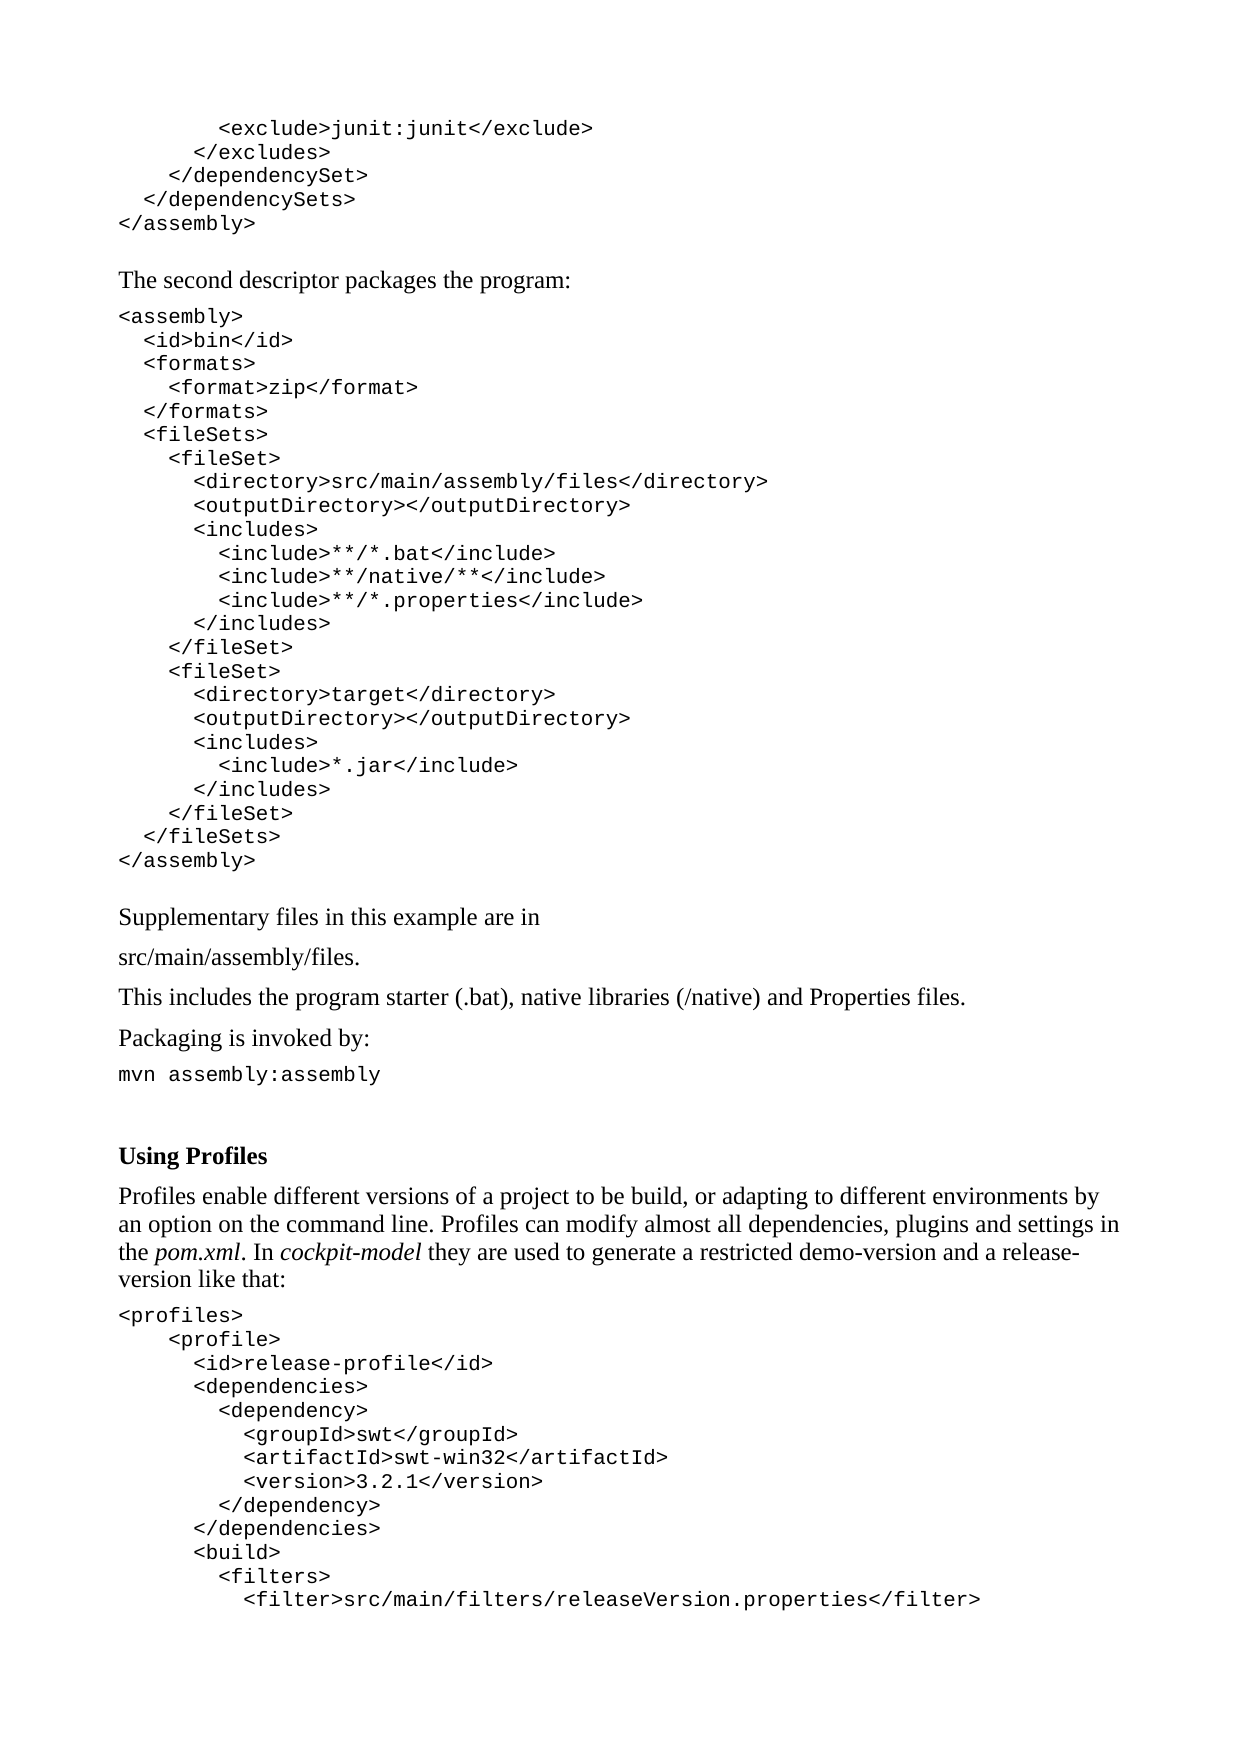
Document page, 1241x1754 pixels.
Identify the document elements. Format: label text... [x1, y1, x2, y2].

text </excludes> [118, 142, 1122, 165]
text <outputDirectory></outputDirectory> [118, 495, 1122, 519]
text <includes> [118, 519, 1122, 542]
text The second descriptor packages the program: [118, 266, 1122, 293]
text </fileSet> [118, 637, 1122, 661]
text </includes> [118, 779, 1122, 803]
text <formats> [118, 353, 1122, 377]
text <id>release-profile</id> [118, 1353, 1122, 1376]
text src/main/assembly/files. [118, 943, 1122, 971]
subtitle Using Profiles [118, 1142, 1122, 1170]
text <fileSets> [118, 424, 1122, 448]
text <artifactId>swt-win32</artifactId> [118, 1447, 1122, 1471]
text </fileSets> [118, 826, 1122, 850]
text <version>3.2.1</version> [118, 1471, 1122, 1495]
text <include>**/*.properties</include> [118, 590, 1122, 613]
text <format>zip</format> [118, 377, 1122, 401]
text <id>bin</id> [118, 330, 1122, 353]
text </fileSet> [118, 803, 1122, 826]
text <exclude>junit:junit</exclude> [118, 118, 1122, 142]
text mvn assembly:assembly [118, 1064, 1122, 1087]
text <include>*.jar</include> [118, 755, 1122, 779]
text <groupId>swt</groupId> [118, 1424, 1122, 1447]
text <directory>target</directory> [118, 684, 1122, 708]
text </assembly> [118, 213, 1122, 236]
text </assembly> [118, 850, 1122, 873]
text <includes> [118, 732, 1122, 755]
text <directory>src/main/assembly/files</directory> [118, 472, 1122, 495]
text </dependencies> [118, 1518, 1122, 1542]
text Packaging is invoked by: [118, 1024, 1122, 1051]
text <filters> [118, 1566, 1122, 1589]
text Supplementary files in this example are in [118, 903, 1122, 931]
text <profiles> [118, 1306, 1122, 1329]
text <include>**/native/**</include> [118, 566, 1122, 590]
text </includes> [118, 613, 1122, 637]
text <build> [118, 1542, 1122, 1566]
text </dependencySet> [118, 165, 1122, 189]
text <assembly> [118, 306, 1122, 330]
text <filter>src/main/filters/releaseVersion.properties</filter> [118, 1589, 1122, 1613]
text <dependencies> [118, 1376, 1122, 1400]
text <fileSet> [118, 661, 1122, 684]
text This includes the program starter (.bat), native libraries (/native) and Properties files. [118, 983, 1122, 1011]
text <fileSet> [118, 448, 1122, 472]
text <dependency> [118, 1400, 1122, 1424]
text </dependencySets> [118, 189, 1122, 213]
text Profiles enable different versions of a project to be build, or adapting to different environments by an option on the command line. Profiles can modify almost all dependencies, plugins and settings in the pom.xml. In cockpit-model they are used to generate a restricted demo-version and a release-version like that: [118, 1182, 1122, 1293]
text </formats> [118, 401, 1122, 424]
text <include>**/*.bat</include> [118, 542, 1122, 566]
text <profile> [118, 1329, 1122, 1353]
text </dependency> [118, 1495, 1122, 1518]
text <outputDirectory></outputDirectory> [118, 708, 1122, 732]
